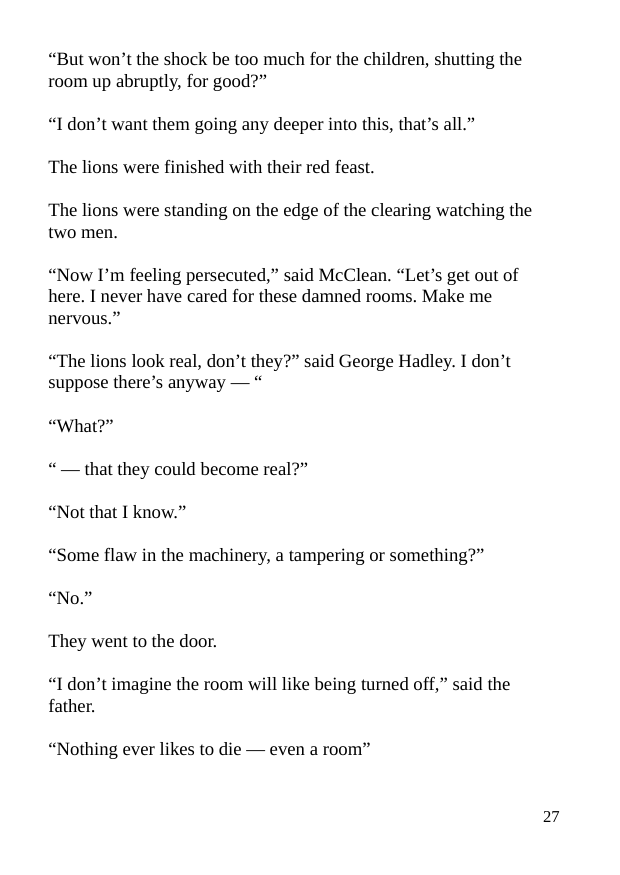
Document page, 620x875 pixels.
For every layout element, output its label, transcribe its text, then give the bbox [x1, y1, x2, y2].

text “But won’t the shock be too much for the children, shutting the room up abruptly, for good?” “I don’t want them going any deeper into this, that’s all.” The lions were finished with their red feast. The lions were standing on the edge of the clearing watching the two men. “Now I’m feeling persecuted,” said McClean. “Let’s get out of here. I never have cared for these damned rooms. Make me nervous.” “The lions look real, don’t they?” said George Hadley. I don’t suppose there’s anyway — “ “What?” “ — that they could become real?” “Not that I know.” “Some flaw in the machinery, a tampering or something?” “No.” They went to the door. “I don’t imagine the room will like being turned off,” said the father. “Nothing ever likes to die — even a room” [48, 48, 559, 781]
